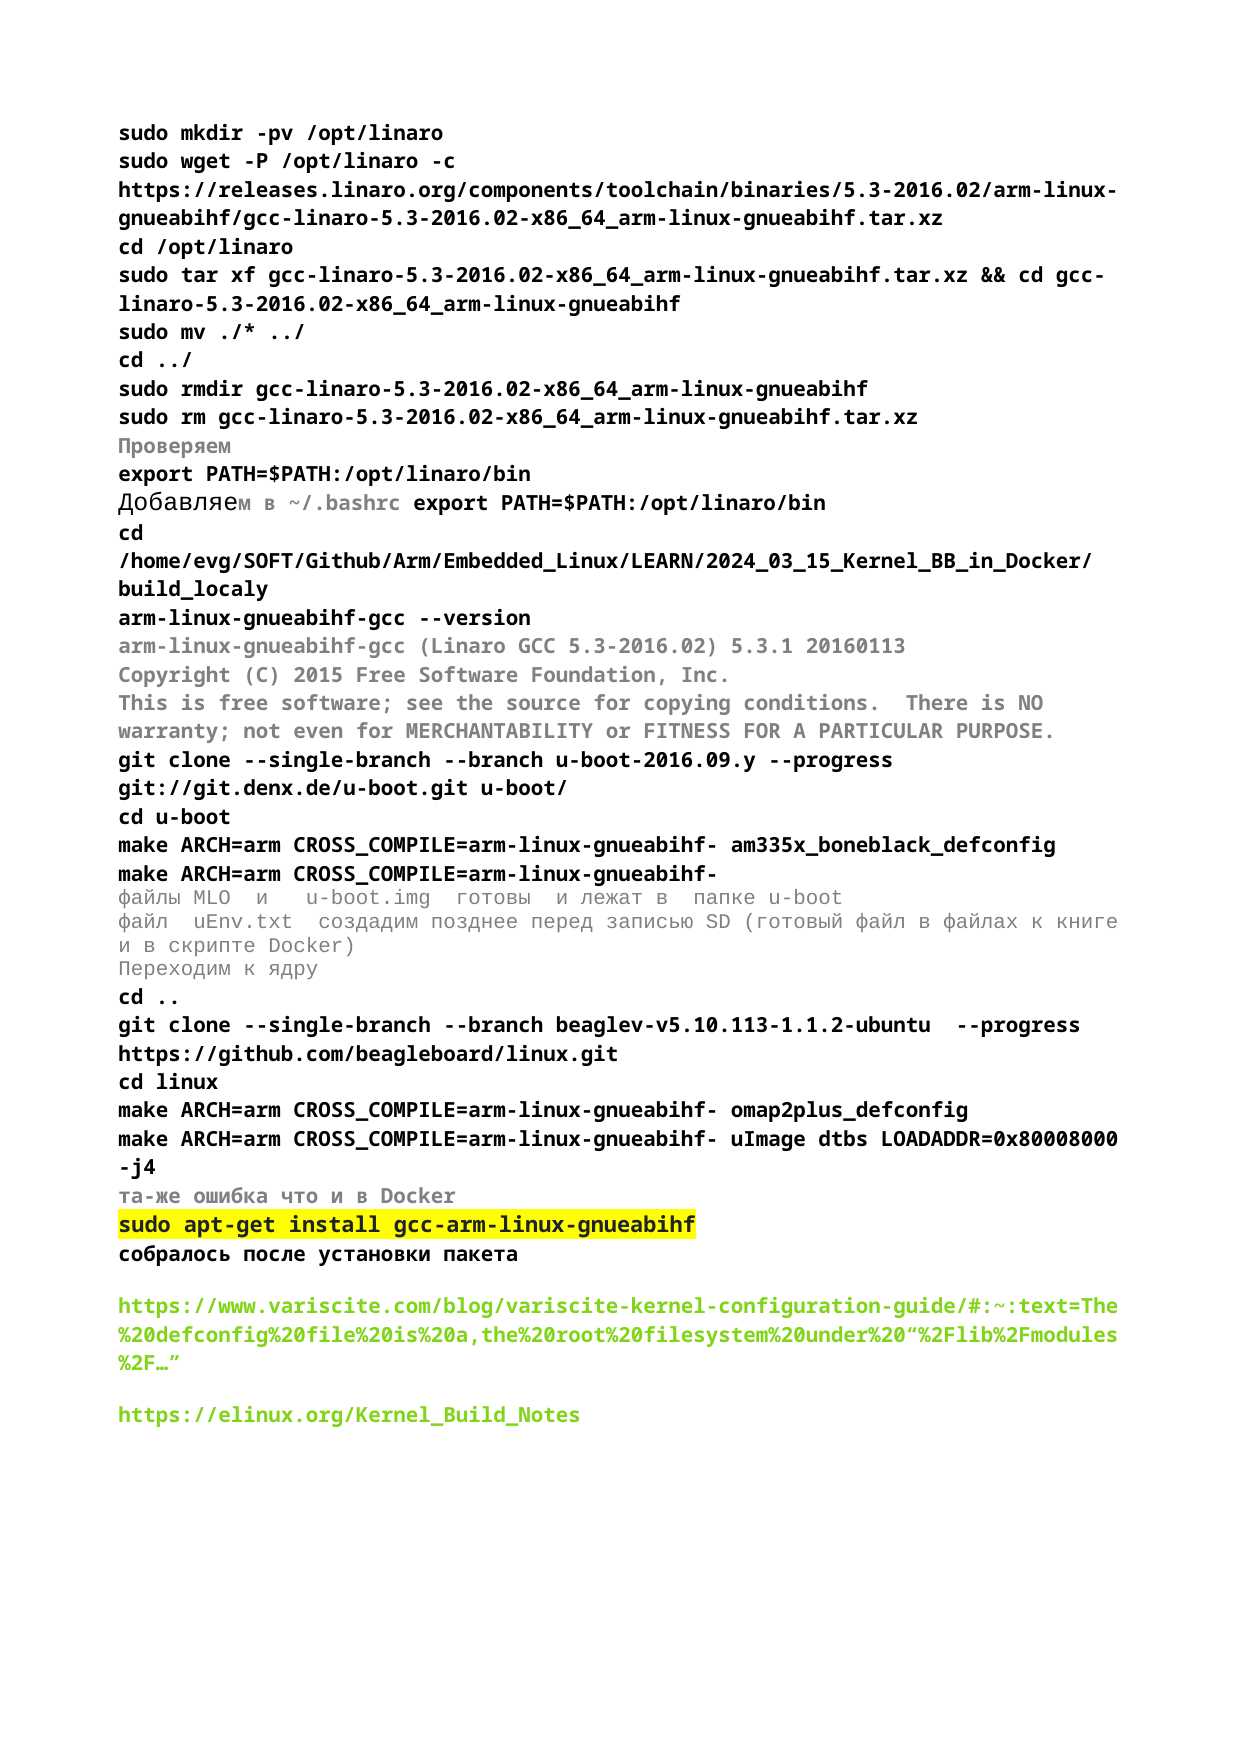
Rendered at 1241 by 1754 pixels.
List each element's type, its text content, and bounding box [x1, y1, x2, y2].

text файлы MLO и u-boot.img готовы и лежат в папке u-boot [118, 887, 1122, 911]
text cd .. [118, 982, 1122, 1010]
text cd ../ [118, 346, 1122, 374]
text sudo mkdir -pv /opt/linaro [118, 118, 1122, 147]
text export PATH=$PATH:/opt/linaro/bin [118, 459, 1122, 488]
text cd /opt/linaro [118, 232, 1122, 260]
text git clone --single-branch --branch beaglev-v5.10.113-1.1.2-ubuntu --progress https://github.com/beagleboard/linux.git [118, 1010, 1122, 1067]
text sudo mv ./* ../ [118, 317, 1122, 346]
text https://elinux.org/Kernel_Build_Notes [118, 1400, 1122, 1429]
text sudo tar xf gcc-linaro-5.3-2016.02-x86_64_arm-linux-gnueabihf.tar.xz && cd gcc-linaro-5.3-2016.02-x86_64_arm-linux-gnueabihf [118, 260, 1122, 317]
text sudo rmdir gcc-linaro-5.3-2016.02-x86_64_arm-linux-gnueabihf [118, 374, 1122, 402]
text собралось после установки пакета [118, 1239, 1122, 1268]
text sudo rm gcc-linaro-5.3-2016.02-x86_64_arm-linux-gnueabihf.tar.xz [118, 402, 1122, 431]
text Добавляем в ~/.bashrc export PATH=$PATH:/opt/linaro/bin [118, 488, 1122, 518]
text arm-linux-gnueabihf-gcc --version [118, 603, 1122, 631]
text make ARCH=arm CROSS_COMPILE=arm-linux-gnueabihf- am335x_boneblack_defconfig [118, 830, 1122, 859]
text make ARCH=arm CROSS_COMPILE=arm-linux-gnueabihf- uImage dtbs LOADADDR=0x80008000 -j4 [118, 1124, 1122, 1181]
text git clone --single-branch --branch u-boot-2016.09.y --progress git://git.denx.de/u-boot.git u-boot/ [118, 745, 1122, 802]
text This is free software; see the source for copying conditions. There is NO [118, 688, 1122, 717]
text cd /home/evg/SOFT/Github/Arm/Embedded_Linux/LEARN/2024_03_15_Kernel_BB_in_Docker/build_localy [118, 518, 1122, 603]
text Переходим к ядру [118, 958, 1122, 982]
text файл uEnv.txt создадим позднее перед записью SD (готовый файл в файлах к книге и в скрипте Docker) [118, 911, 1122, 958]
text та-же ошибка что и в Docker [118, 1181, 1122, 1209]
text cd linux [118, 1067, 1122, 1096]
text arm-linux-gnueabihf-gcc (Linaro GCC 5.3-2016.02) 5.3.1 20160113 [118, 631, 1122, 660]
text make ARCH=arm CROSS_COMPILE=arm-linux-gnueabihf- [118, 859, 1122, 887]
text Copyright (C) 2015 Free Software Foundation, Inc. [118, 660, 1122, 688]
text Проверяем [118, 431, 1122, 459]
text make ARCH=arm CROSS_COMPILE=arm-linux-gnueabihf- omap2plus_defconfig [118, 1096, 1122, 1124]
text sudo wget -P /opt/linaro -c https://releases.linaro.org/components/toolchain/binaries/5.3-2016.02/arm-linux-gnueabihf/gcc-linaro-5.3-2016.02-x86_64_arm-linux-gnueabihf.tar.xz [118, 147, 1122, 232]
text cd u-boot [118, 802, 1122, 830]
text https://www.variscite.com/blog/variscite-kernel-configuration-guide/#:~:text=The%20defconfig%20file%20is%20a,the%20root%20filesystem%20under%20“%2Flib%2Fmodules%2F…” [118, 1291, 1122, 1377]
text sudo apt-get install gcc-arm-linux-gnueabihf [118, 1209, 1122, 1239]
text warranty; not even for MERCHANTABILITY or FITNESS FOR A PARTICULAR PURPOSE. [118, 717, 1122, 745]
